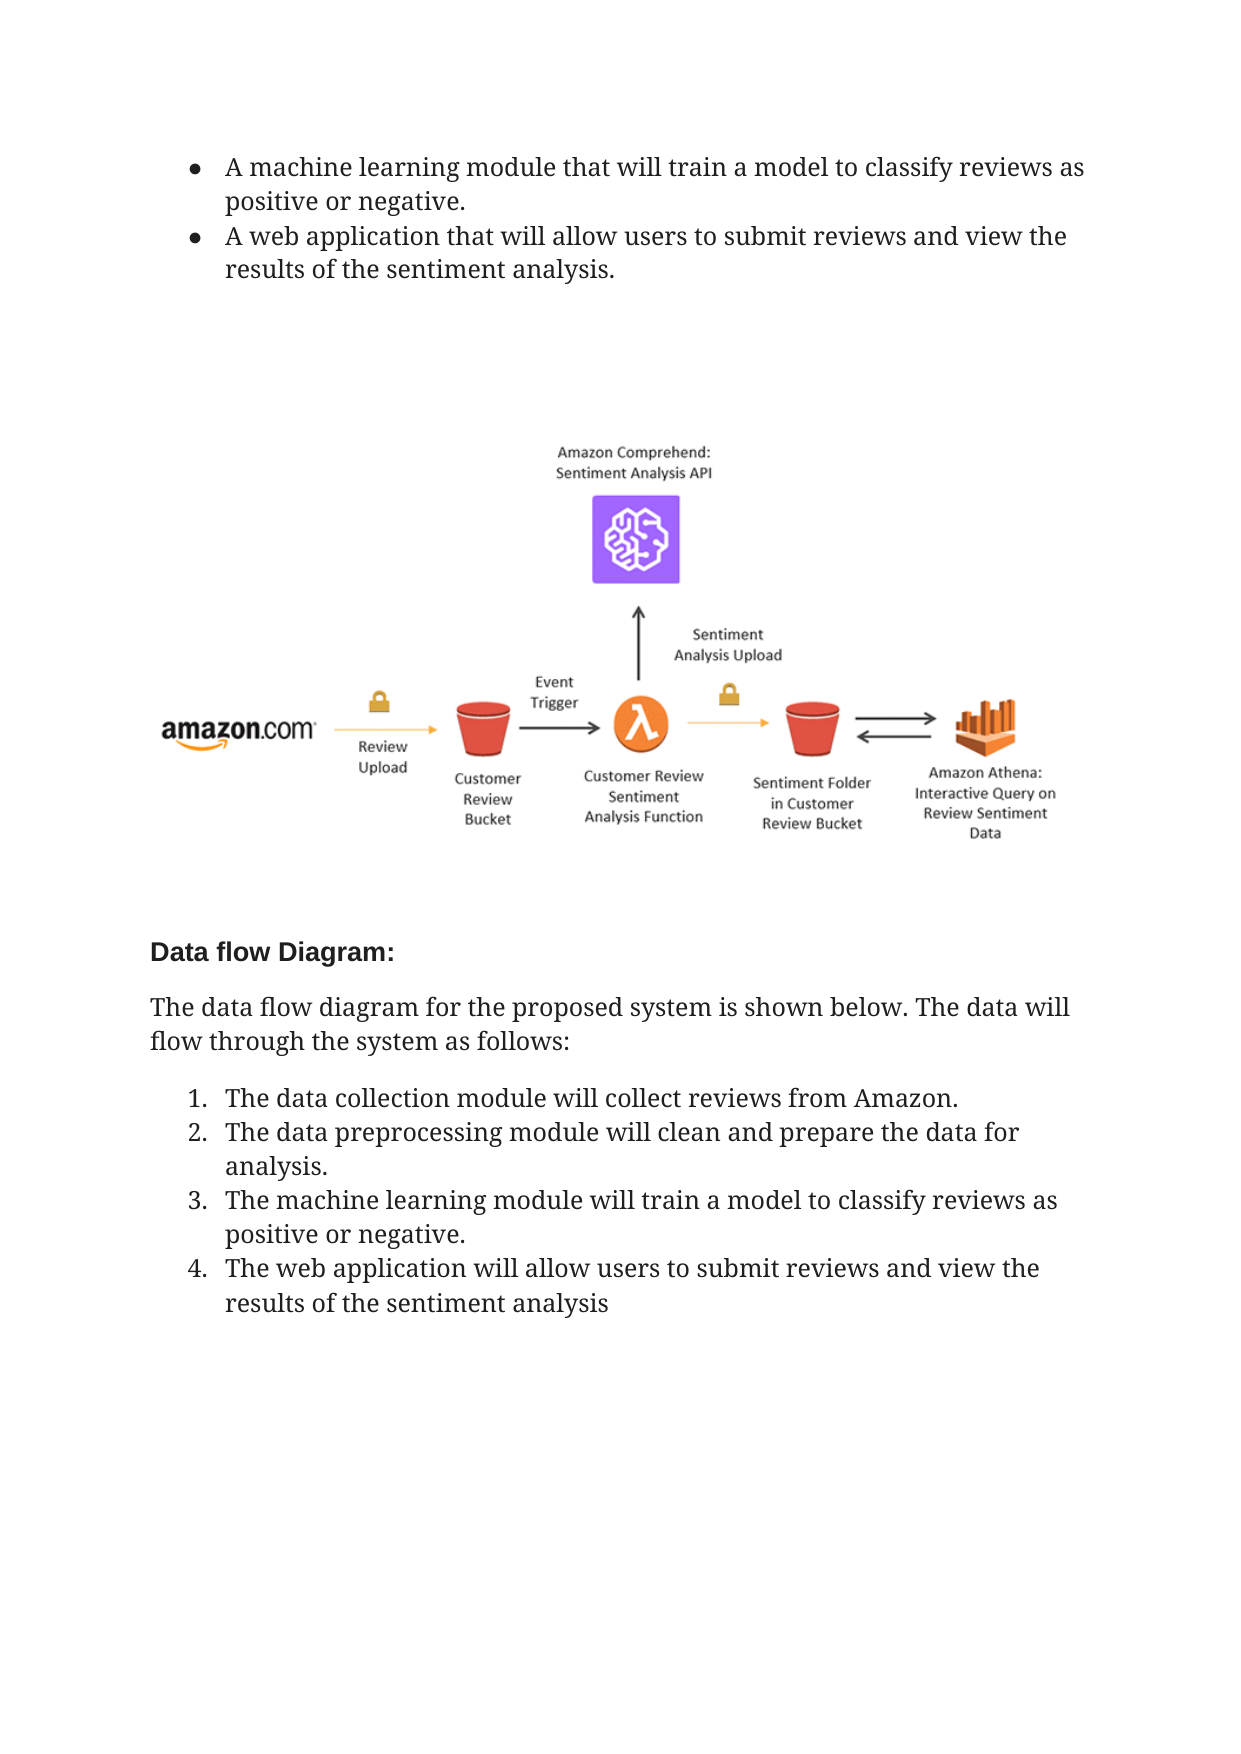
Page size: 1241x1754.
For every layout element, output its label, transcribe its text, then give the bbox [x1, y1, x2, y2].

list A machine learning module that will train a model to classify reviews as positive or negative. [187, 150, 1090, 218]
list The machine learning module will train a model to classify reviews as positive or negative. [187, 1183, 1090, 1251]
text The data flow diagram for the proposed system is shown below. The data will flow through the system as follows: [150, 990, 1090, 1058]
list A web application that will allow users to submit reviews and view the results of the sentiment analysis. [187, 218, 1090, 286]
list The web application will allow users to submit reviews and view the results of the sentiment analysis [187, 1251, 1090, 1319]
picture [150, 423, 1091, 913]
list The data preprocessing module will clean and prepare the data for analysis. [187, 1115, 1090, 1183]
list The data collection module will collect reviews from Amazon. [187, 1081, 1090, 1115]
text Data flow Diagram: [150, 936, 1090, 967]
